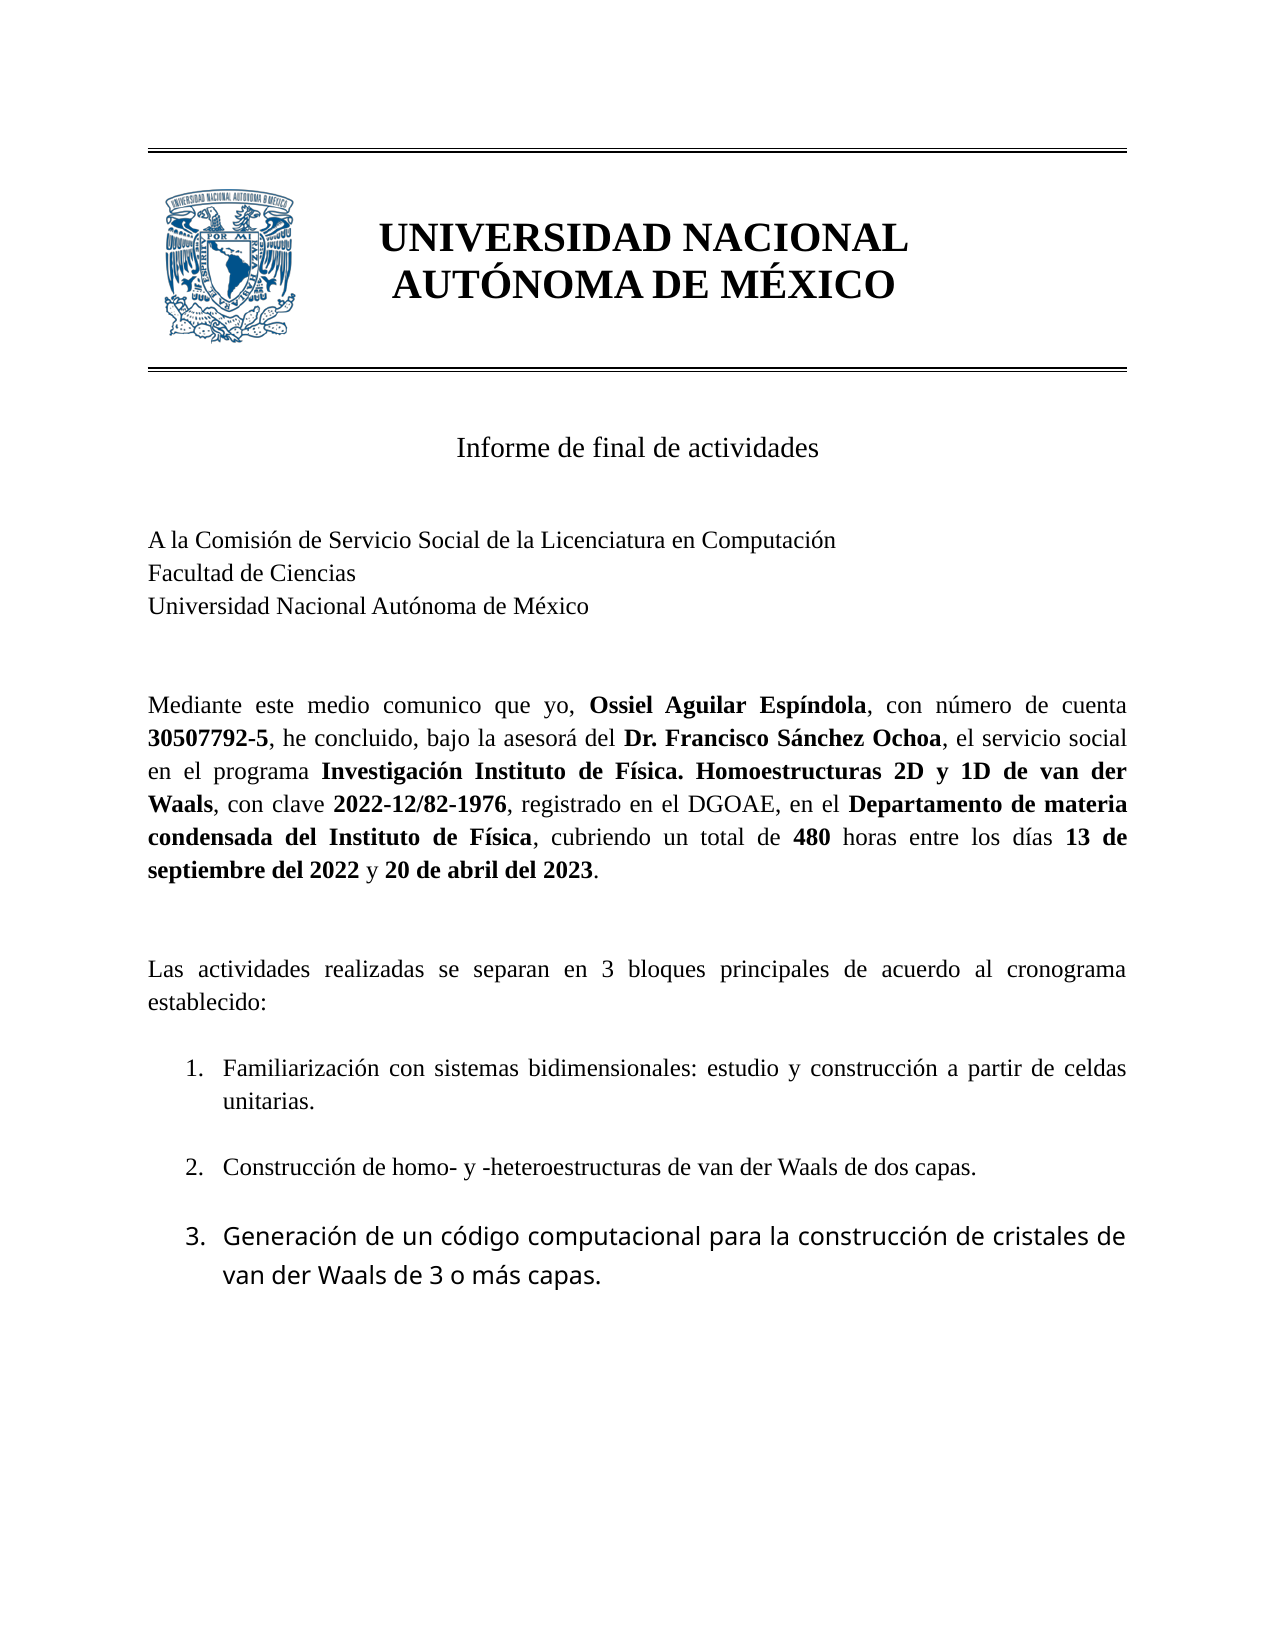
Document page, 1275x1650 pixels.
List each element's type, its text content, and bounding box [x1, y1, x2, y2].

table_header [975, 153, 1127, 367]
table_header [148, 153, 313, 367]
list Generación de un código computacional para la construcción de cristales de van der Waals de 3 o más capas. [185, 1218, 1127, 1292]
list Construcción de homo- y -heteroestructuras de van der Waals de dos capas. [185, 1152, 1127, 1181]
text Facultad de Ciencias [148, 558, 1127, 587]
text Universidad Nacional Autónoma de México [148, 591, 1127, 620]
list Familiarización con sistemas bidimensionales: estudio y construcción a partir de celdas unitarias. [185, 1053, 1127, 1115]
picture [156, 187, 305, 355]
table_header UNIVERSIDAD NACIONAL AUTÓNOMA DE MÉXICO [313, 153, 975, 367]
text Las actividades realizadas se separan en 3 bloques principales de acuerdo al cronograma establecido: [148, 954, 1127, 1016]
text A la Comisión de Servicio Social de la Licenciatura en Computación [148, 525, 1127, 554]
text Informe de final de actividades [148, 430, 1127, 463]
text Mediante este medio comunico que yo, Ossiel Aguilar Espíndola, con número de cuenta 30507792-5, he concluido, bajo la asesorá del Dr. Francisco Sánchez Ochoa, el servicio social en el programa Investigación Instituto de Física. Homoestructuras 2D y 1D de van der Waals, con clave 2022-12/82-1976, registrado en el DGOAE, en el Departamento de materia condensada del Instituto de Física, cubriendo un total de 480 horas entre los días 13 de septiembre del 2022 y 20 de abril del 2023. [148, 690, 1127, 884]
